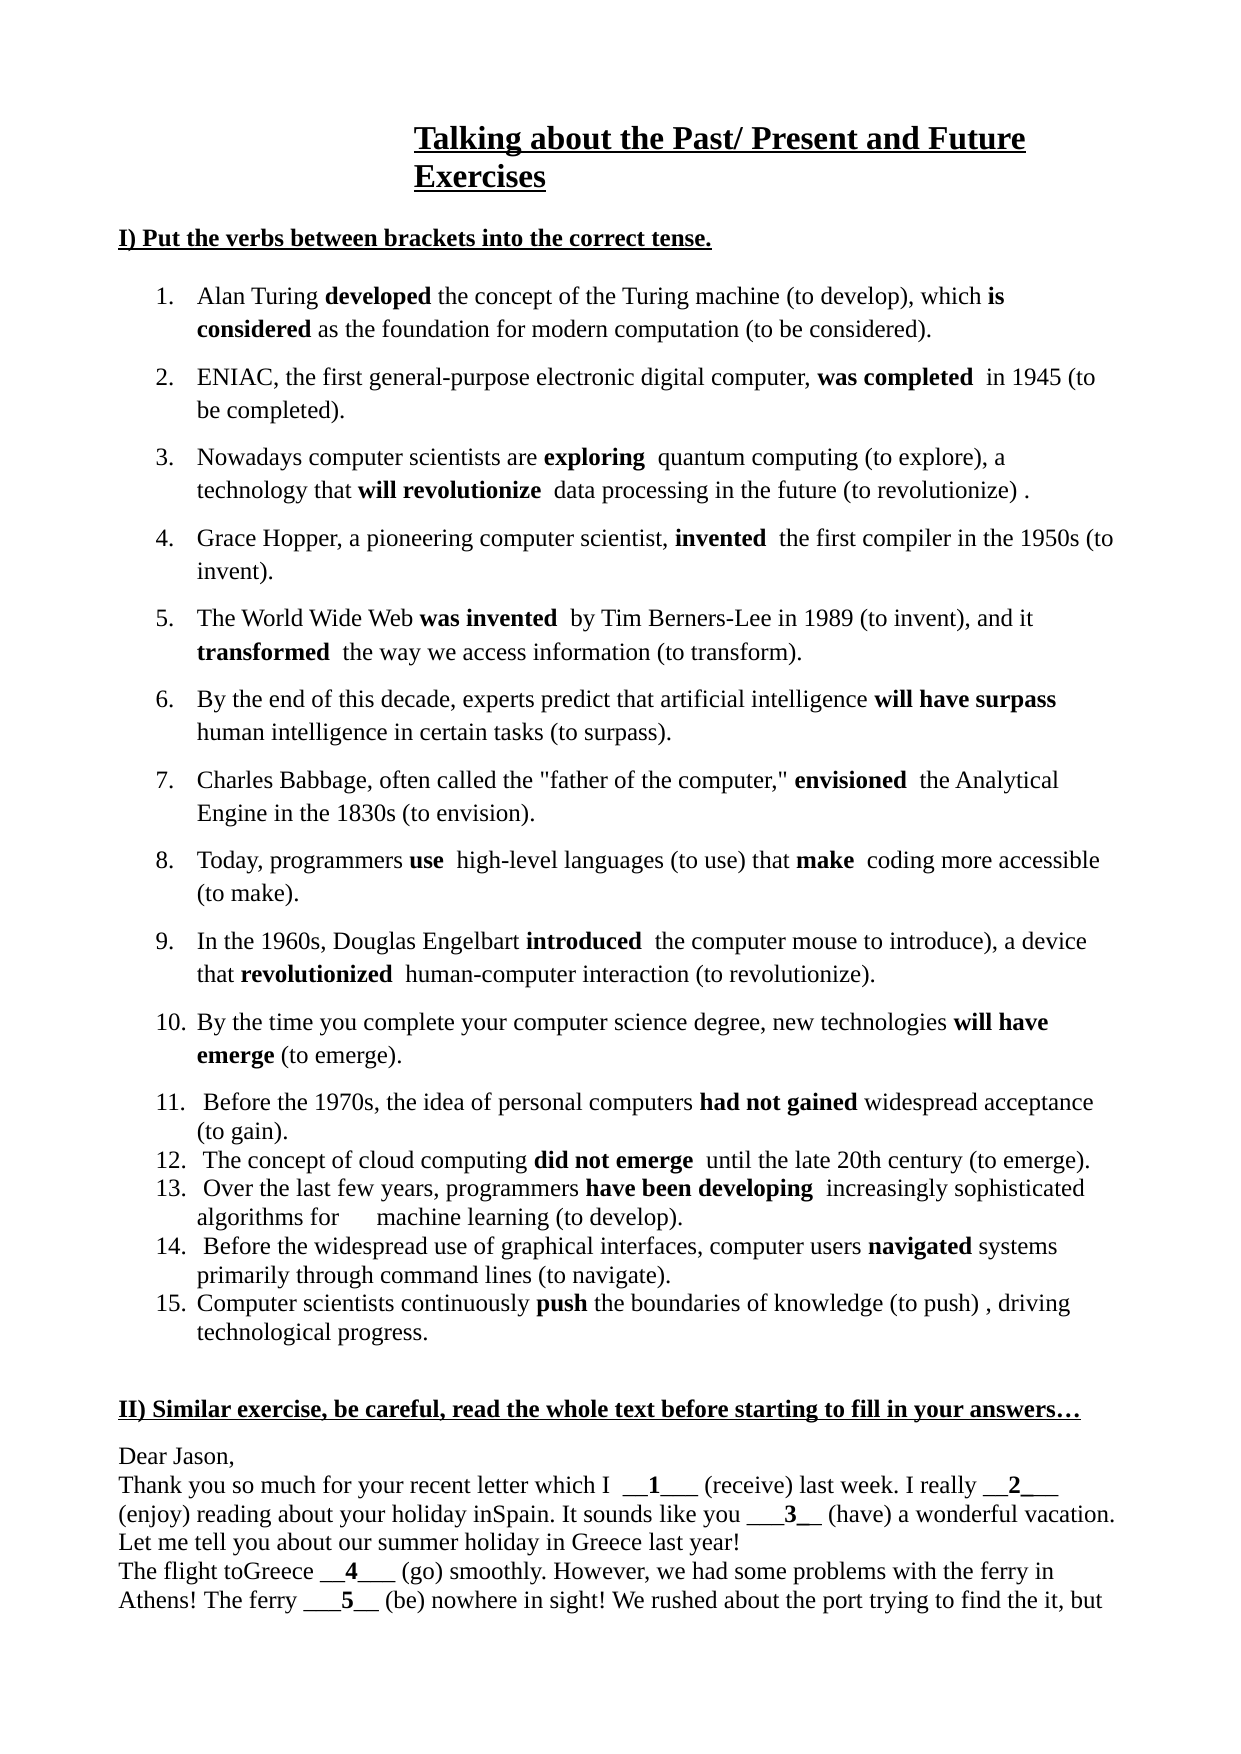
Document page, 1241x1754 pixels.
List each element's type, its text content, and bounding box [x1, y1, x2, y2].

list By the time you complete your computer science degree, new technologies will have emerge (to emerge). [155, 1007, 1122, 1068]
list Charles Babbage, often called the "father of the computer," envisioned the Analytical Engine in the 1830s (to envision). [155, 765, 1122, 827]
text Thank you so much for your recent letter which I __1___ (receive) last week. I really __2___ (enjoy) reading about your holiday inSpain. It sounds like you ___3__ (have) a wonderful vacation. Let me tell you about our summer holiday in Greece last year! [118, 1470, 1122, 1556]
list Before the widespread use of graphical interfaces, computer users navigated systems primarily through command lines (to navigate). [155, 1231, 1122, 1288]
text II) Similar exercise, be careful, read the whole text before starting to fill in your answers… [118, 1394, 1122, 1422]
list By the end of this decade, experts predict that artificial intelligence will have surpass human intelligence in certain tasks (to surpass). [155, 684, 1122, 746]
list Nowadays computer scientists are exploring quantum computing (to explore), a technology that will revolutionize data processing in the future (to revolutionize) . [155, 442, 1122, 504]
text Exercises [118, 156, 1122, 195]
list Before the 1970s, the idea of personal computers had not gained widespread acceptance (to gain). [155, 1087, 1122, 1145]
text I) Put the verbs between brackets into the correct tense. [118, 223, 1122, 252]
text The flight toGreece __4___ (go) smoothly. However, we had some problems with the ferry in Athens! The ferry ___5__ (be) nowhere in sight! We rushed about the port trying to find the it, but [118, 1556, 1122, 1614]
list In the 1960s, Douglas Engelbart introduced the computer mouse to introduce), a device that revolutionized human-computer interaction (to revolutionize). [155, 926, 1122, 988]
list Grace Hopper, a pioneering computer scientist, invented the first compiler in the 1950s (to invent). [155, 523, 1122, 585]
list The concept of cloud computing did not emerge until the late 20th century (to emerge). [155, 1145, 1122, 1173]
list Alan Turing developed the concept of the Turing machine (to develop), which is considered as the foundation for modern computation (to be considered). [155, 281, 1122, 343]
list ENIAC, the first general-purpose electronic digital computer, was completed in 1945 (to be completed). [155, 362, 1122, 423]
list The World Wide Web was invented by Tim Berners-Lee in 1989 (to invent), and it transformed the way we access information (to transform). [155, 603, 1122, 665]
text Talking about the Past/ Present and Future [118, 118, 1122, 156]
list Today, programmers use high-level languages (to use) that make coding more accessible (to make). [155, 845, 1122, 907]
list Over the last few years, programmers have been developing increasingly sophisticated algorithms for machine learning (to develop). [155, 1173, 1122, 1231]
list Computer scientists continuously push the boundaries of knowledge (to push) , driving technological progress. [155, 1288, 1122, 1346]
text Dear Jason, [118, 1441, 1122, 1470]
